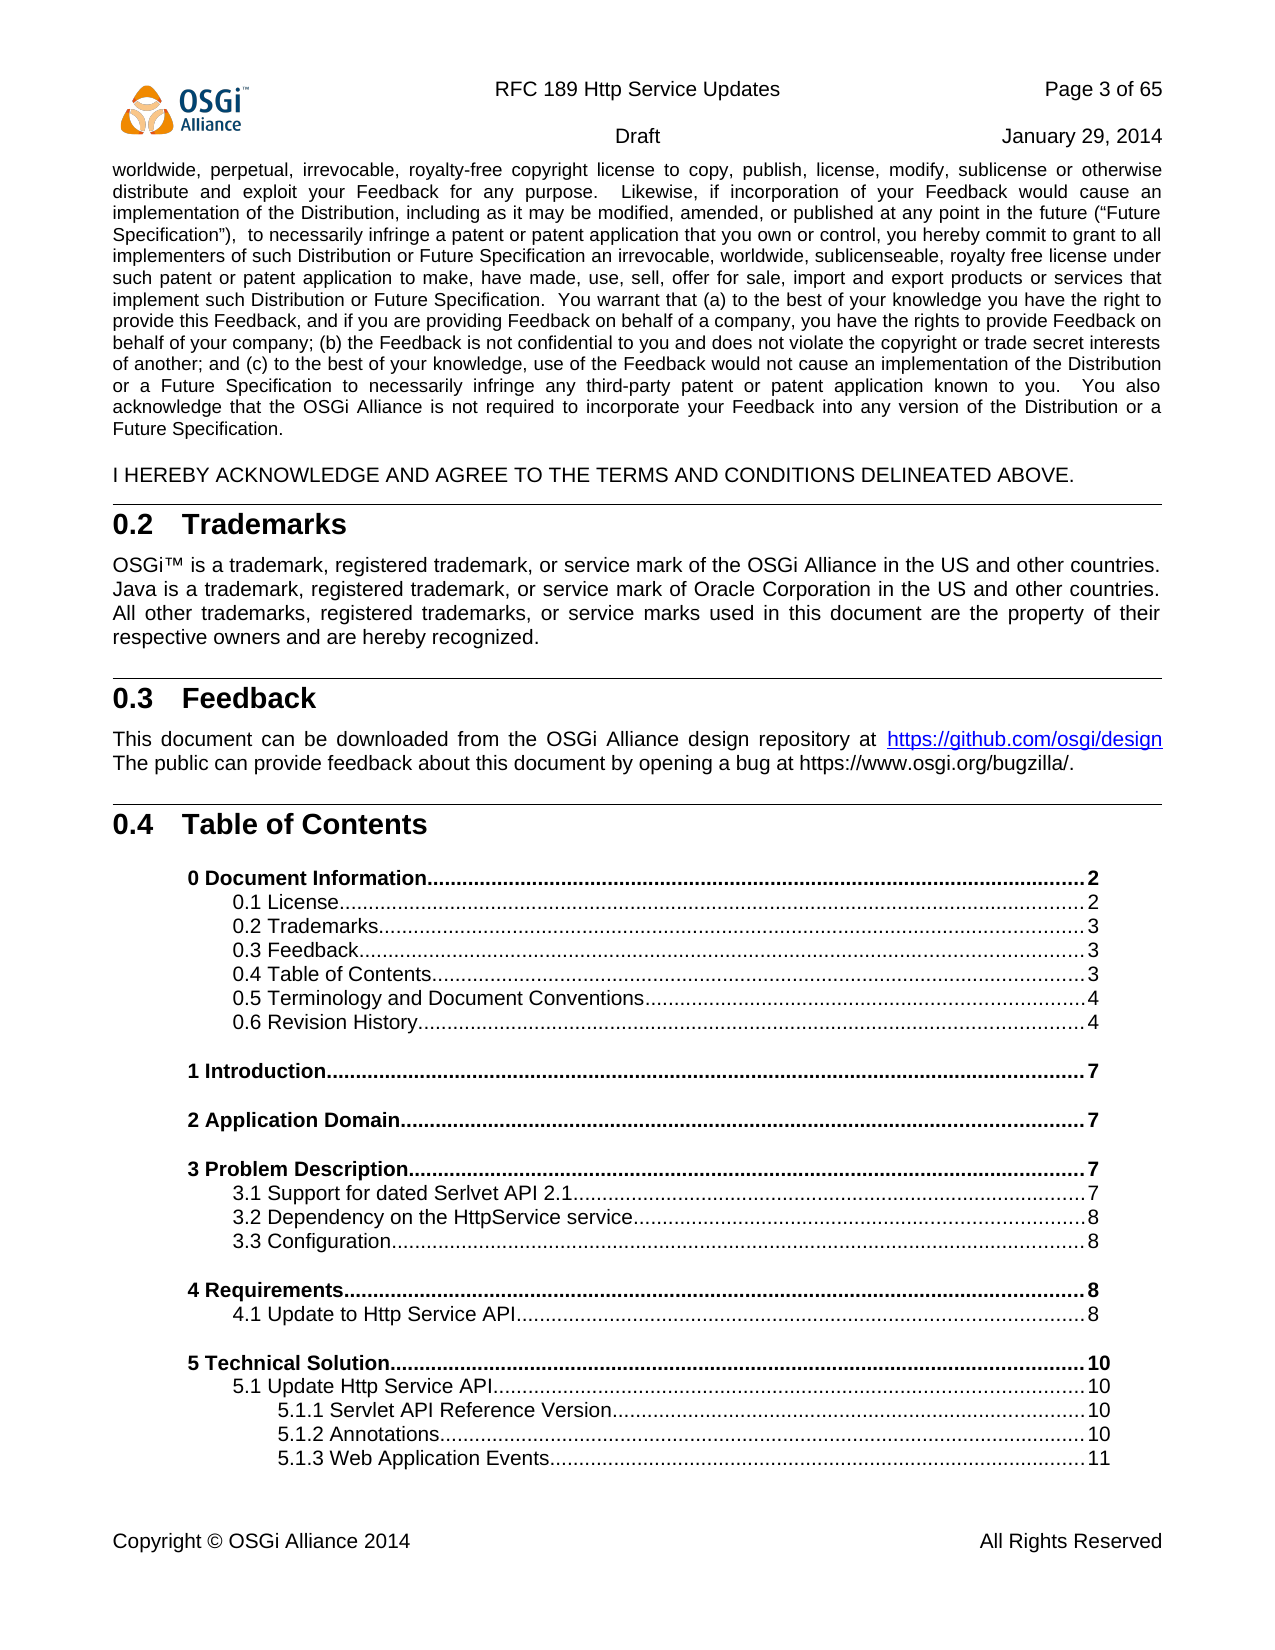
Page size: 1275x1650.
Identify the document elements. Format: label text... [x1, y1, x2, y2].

text 3.3 Configuration 8 [232, 1228, 1162, 1252]
text 3.1 Support for dated Serlvet API 2.1 7 [232, 1181, 1162, 1204]
text 0.3 Feedback 3 [232, 938, 1162, 962]
subtitle Table of Contents [112, 805, 1162, 841]
text 5 Technical Solution 10 [187, 1350, 1162, 1374]
text 4.1 Update to Http Service API 8 [232, 1301, 1162, 1325]
picture [113, 78, 257, 142]
text 1 Introduction 7 [187, 1059, 1162, 1083]
text 0.1 License 2 [232, 890, 1162, 914]
subtitle Feedback [112, 679, 1162, 715]
text This document can be downloaded from the OSGi Alliance design repository at https://github.com/osgi/design The public can provide feedback about this document by opening a bug at https://www.osgi.org/bugzilla/. [112, 727, 1162, 775]
text 2 Application Domain 7 [187, 1108, 1162, 1132]
text 3.2 Dependency on the HttpService service 8 [232, 1204, 1162, 1228]
text 5.1.3 Web Application Events 11 [277, 1446, 1162, 1470]
text worldwide, perpetual, irrevocable, royalty-free copyright license to copy, publish, license, modify, sublicense or otherwise distribute and exploit your Feedback for any purpose. Likewise, if incorporation of your Feedback would cause an implementation of the Distribution, including as it may be modified, amended, or published at any point in the future (“Future Specification”), to necessarily infringe a patent or patent application that you own or control, you hereby commit to grant to all implementers of such Distribution or Future Specification an irrevocable, worldwide, sublicenseable, royalty free license under such patent or patent application to make, have made, use, sell, offer for sale, import and export products or services that implement such Distribution or Future Specification. You warrant that (a) to the best of your knowledge you have the right to provide this Feedback, and if you are providing Feedback on behalf of a company, you have the rights to provide Feedback on behalf of your company; (b) the Feedback is not confidential to you and does not violate the copyright or trade secret interests of another; and (c) to the best of your knowledge, use of the Feedback would not cause an implementation of the Distribution or a Future Specification to necessarily infringe any third-party patent or patent application known to you. You also acknowledge that the OSGi Alliance is not required to incorporate your Feedback into any version of the Distribution or a Future Specification. [112, 159, 1162, 439]
text I HEREBY ACKNOWLEDGE AND AGREE TO THE TERMS AND CONDITIONS DELINEATED ABOVE. [112, 463, 1162, 487]
text 5.1 Update Http Service API 10 [232, 1374, 1162, 1398]
text 5.1.2 Annotations 10 [277, 1422, 1162, 1446]
text 4 Requirements 8 [187, 1277, 1162, 1301]
subtitle Trademarks [112, 505, 1162, 541]
text 0 Document Information 2 [187, 866, 1162, 890]
text 0.5 Terminology and Document Conventions 4 [232, 986, 1162, 1010]
text 0.4 Table of Contents 3 [232, 962, 1162, 986]
text 0.2 Trademarks 3 [232, 914, 1162, 938]
text 5.1.1 Servlet API Reference Version 10 [277, 1398, 1162, 1422]
text OSGi™ is a trademark, registered trademark, or service mark of the OSGi Alliance in the US and other countries. Java is a trademark, registered trademark, or service mark of Oracle Corporation in the US and other countries. All other trademarks, registered trademarks, or service marks used in this document are the property of their respective owners and are hereby recognized. [112, 553, 1162, 649]
text 0.6 Revision History 4 [232, 1010, 1162, 1034]
text 3 Problem Description 7 [187, 1157, 1162, 1181]
